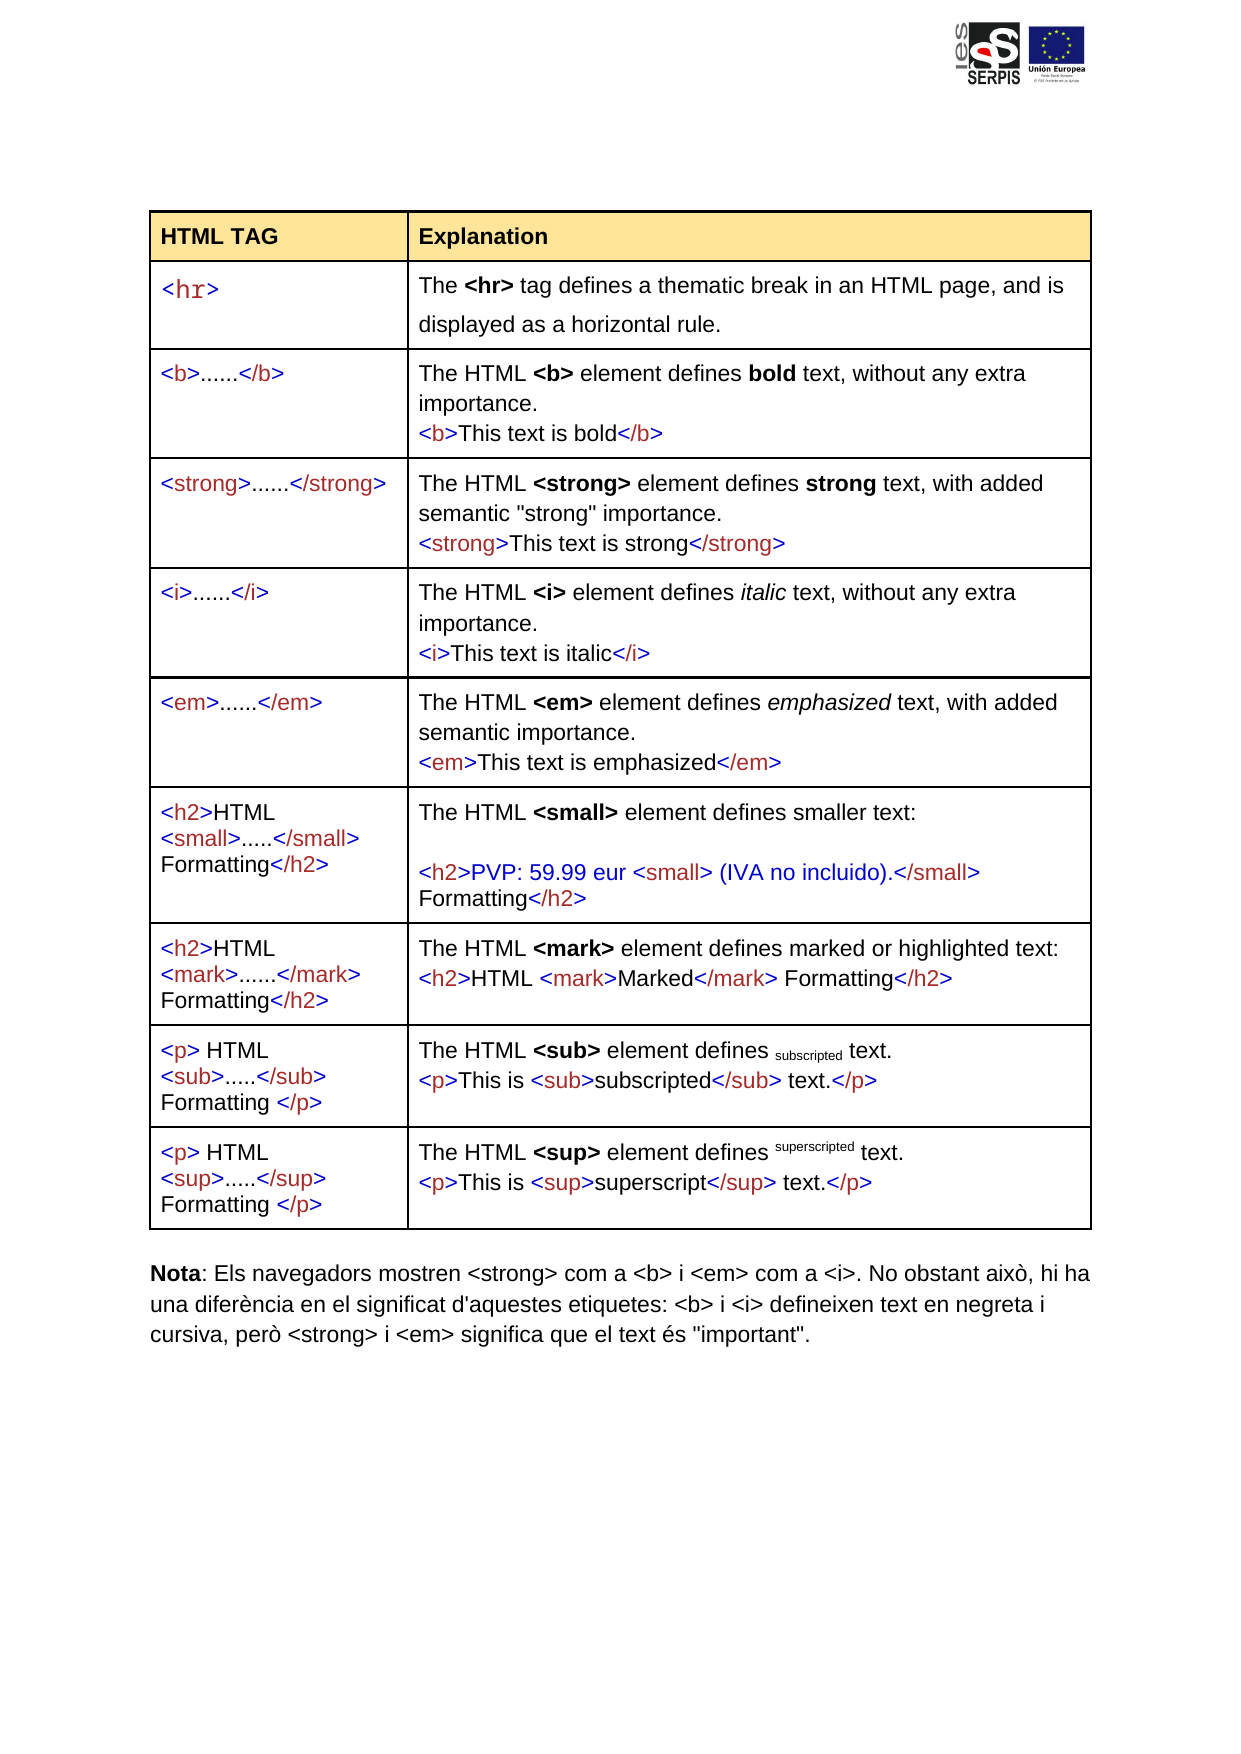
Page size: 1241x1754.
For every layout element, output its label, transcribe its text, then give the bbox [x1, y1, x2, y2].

table_cell The HTML <small> element defines smaller text: <h2>PVP: 59.99 eur <small> (IVA no incluido).</small> Formatting</h2> [409, 788, 1090, 922]
table_cell <b>......</b> [151, 350, 407, 457]
table_cell The HTML <mark> element defines marked or highlighted text: <h2>HTML <mark>Marked</mark> Formatting</h2> [409, 924, 1090, 1024]
table_cell <strong>......</strong> [151, 459, 407, 567]
table_header Explanation [409, 213, 1090, 260]
table_cell The HTML <b> element defines bold text, without any extra importance. <b>This text is bold</b> [409, 350, 1090, 457]
table_cell The HTML <sup> element defines superscripted text. <p>This is <sup>superscript</sup> text.</p> [409, 1128, 1090, 1228]
table_cell <h2>HTML <mark>......</mark> Formatting</h2> [151, 924, 407, 1024]
table_cell The HTML <sub> element defines subscripted text. <p>This is <sub>subscripted</sub> text.</p> [409, 1026, 1090, 1126]
table_cell The <hr> tag defines a thematic break in an HTML page, and is displayed as a horizontal rule. [409, 262, 1090, 347]
table_cell The HTML <i> element defines italic text, without any extra importance. <i>This text is italic</i> [409, 569, 1090, 676]
picture [950, 18, 1090, 87]
table_cell <p> HTML <sub>.....</sub> Formatting </p> [151, 1026, 407, 1126]
table_cell The HTML <strong> element defines strong text, with added semantic "strong" importance. <strong>This text is strong</strong> [409, 459, 1090, 567]
table_cell <hr> [151, 262, 407, 347]
table_cell <em>......</em> [151, 679, 407, 786]
table_cell <p> HTML <sup>.....</sup> Formatting </p> [151, 1128, 407, 1228]
table_cell <i>......</i> [151, 569, 407, 676]
table_cell <h2>HTML <small>.....</small> Formatting</h2> [151, 788, 407, 922]
text Nota: Els navegadors mostren <strong> com a <b> i <em> com a <i>. No obstant això, hi ha una diferència en el significat d'aquestes etiquetes: <b> i <i> defineixen text en negreta i cursiva, però <strong> i <em> significa que el text és "important". [150, 1260, 1090, 1347]
table_header HTML TAG [151, 213, 407, 260]
table_cell The HTML <em> element defines emphasized text, with added semantic importance. <em>This text is emphasized</em> [409, 679, 1090, 786]
